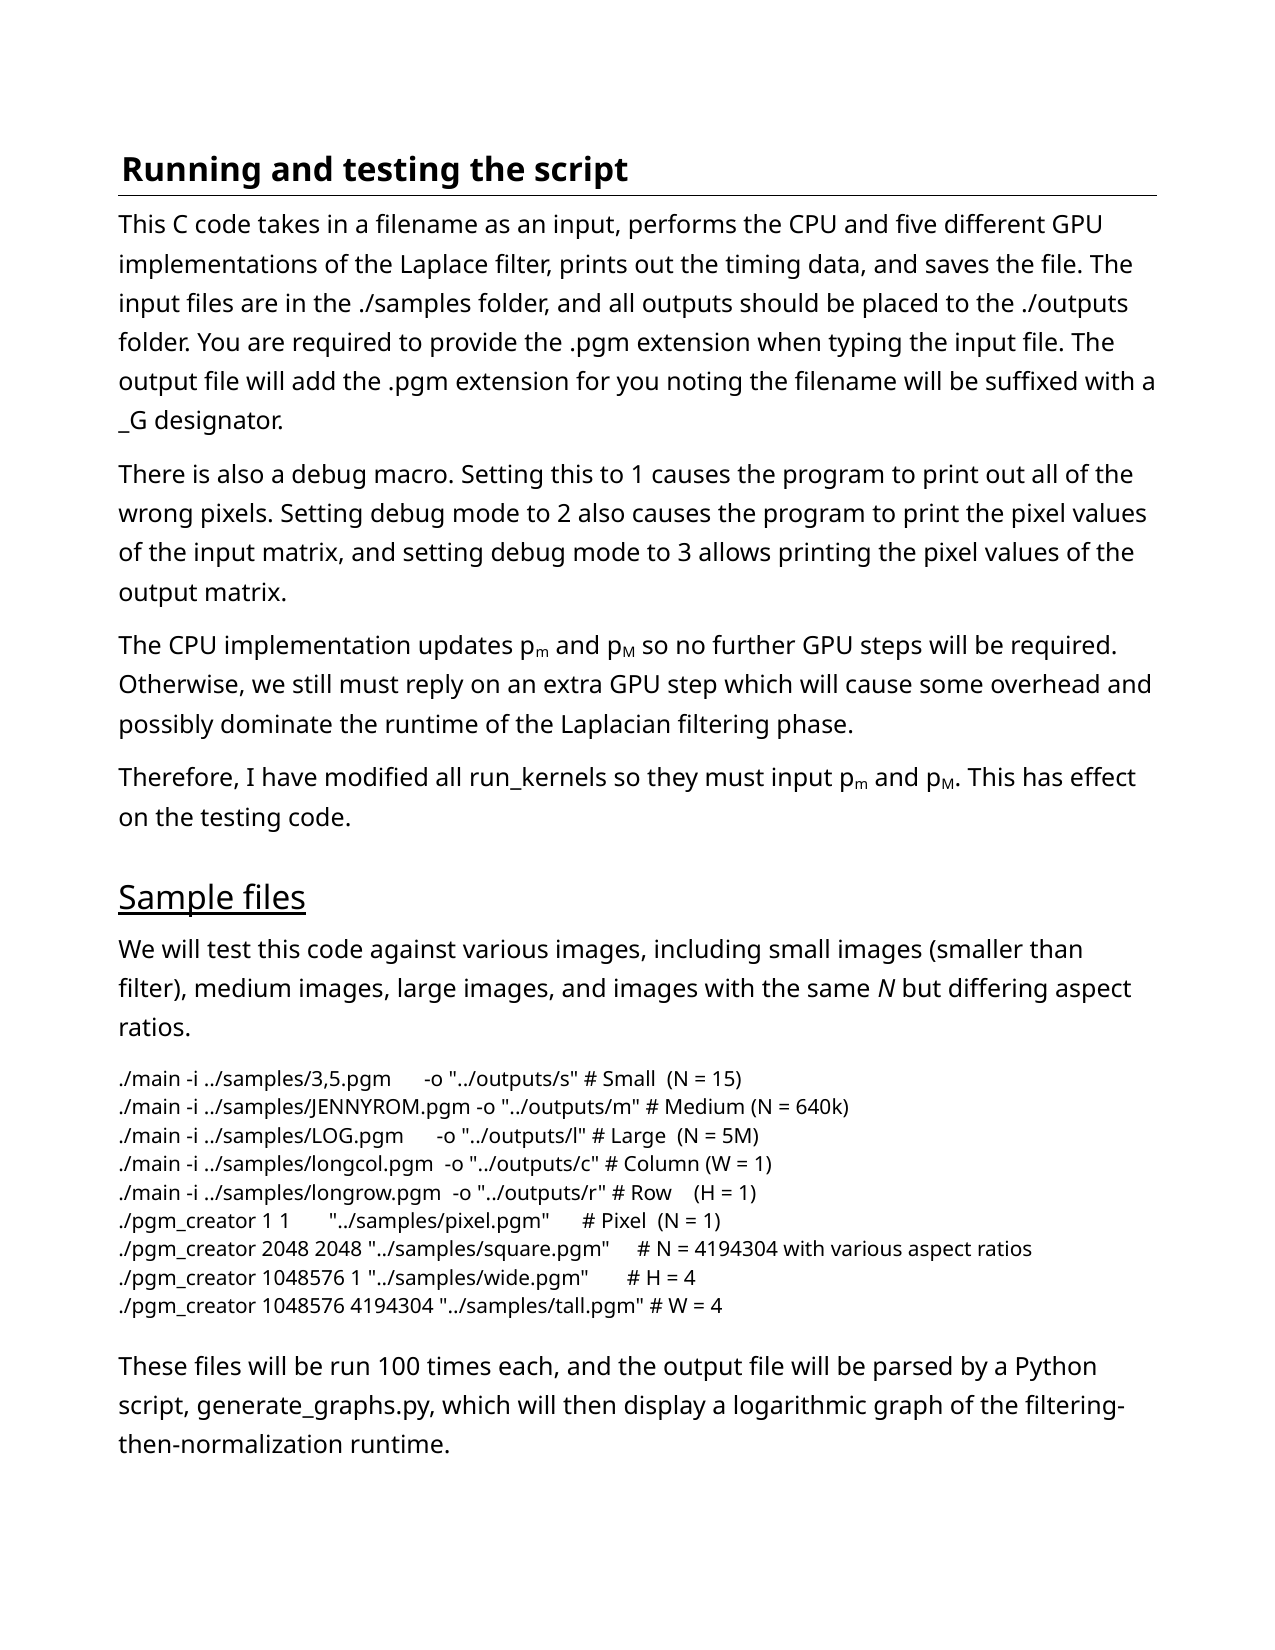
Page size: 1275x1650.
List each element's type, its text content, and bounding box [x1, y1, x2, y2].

text ./main -i ../samples/JENNYROM.pgm -o "../outputs/m" # Medium (N = 640k) [118, 1092, 1157, 1121]
text ./main -i ../samples/longrow.pgm -o "../outputs/r" # Row (H = 1) [118, 1178, 1157, 1206]
text We will test this code against various images, including small images (smaller than filter), medium images, large images, and images with the same N but differing aspect ratios. [118, 932, 1157, 1044]
text ./main -i ../samples/longcol.pgm -o "../outputs/c" # Column (W = 1) [118, 1149, 1157, 1178]
text Therefore, I have modified all run_kernels so they must input pm and pM. This has effect on the testing code. [118, 760, 1157, 833]
text These files will be run 100 times each, and the output file will be parsed by a Python script, generate_graphs.py, which will then display a logarithmic graph of the filtering-then-normalization runtime. [118, 1348, 1157, 1461]
text ./pgm_creator 1 1 "../samples/pixel.pgm" # Pixel (N = 1) [118, 1206, 1157, 1234]
text ./main -i ../samples/3,5.pgm -o "../outputs/s" # Small (N = 15) [118, 1064, 1157, 1092]
text There is also a debug macro. Setting this to 1 causes the program to print out all of the wrong pixels. Setting debug mode to 2 also causes the program to print the pixel values of the input matrix, and setting debug mode to 3 allows printing the pixel values of the output matrix. [118, 457, 1157, 608]
subtitle Running and testing the script [118, 143, 1157, 195]
text ./pgm_creator 1048576 4194304 "../samples/tall.pgm" # W = 4 [118, 1291, 1157, 1320]
text The CPU implementation updates pm and pM so no further GPU steps will be required. Otherwise, we still must reply on an extra GPU step which will cause some overhead and possibly dominate the runtime of the Laplacian filtering phase. [118, 628, 1157, 740]
text This C code takes in a filename as an input, performs the CPU and five different GPU implementations of the Laplace filter, prints out the timing data, and saves the file. The input files are in the ./samples folder, and all outputs should be placed to the ./outputs folder. You are required to provide the .pgm extension when typing the input file. The output file will add the .pgm extension for you noting the filename will be suffixed with a _G designator. [118, 207, 1157, 437]
subtitle Sample files [118, 874, 1157, 919]
text ./main -i ../samples/LOG.pgm -o "../outputs/l" # Large (N = 5M) [118, 1121, 1157, 1149]
text ./pgm_creator 1048576 1 "../samples/wide.pgm" # H = 4 [118, 1263, 1157, 1291]
text ./pgm_creator 2048 2048 "../samples/square.pgm" # N = 4194304 with various aspect ratios [118, 1234, 1157, 1263]
